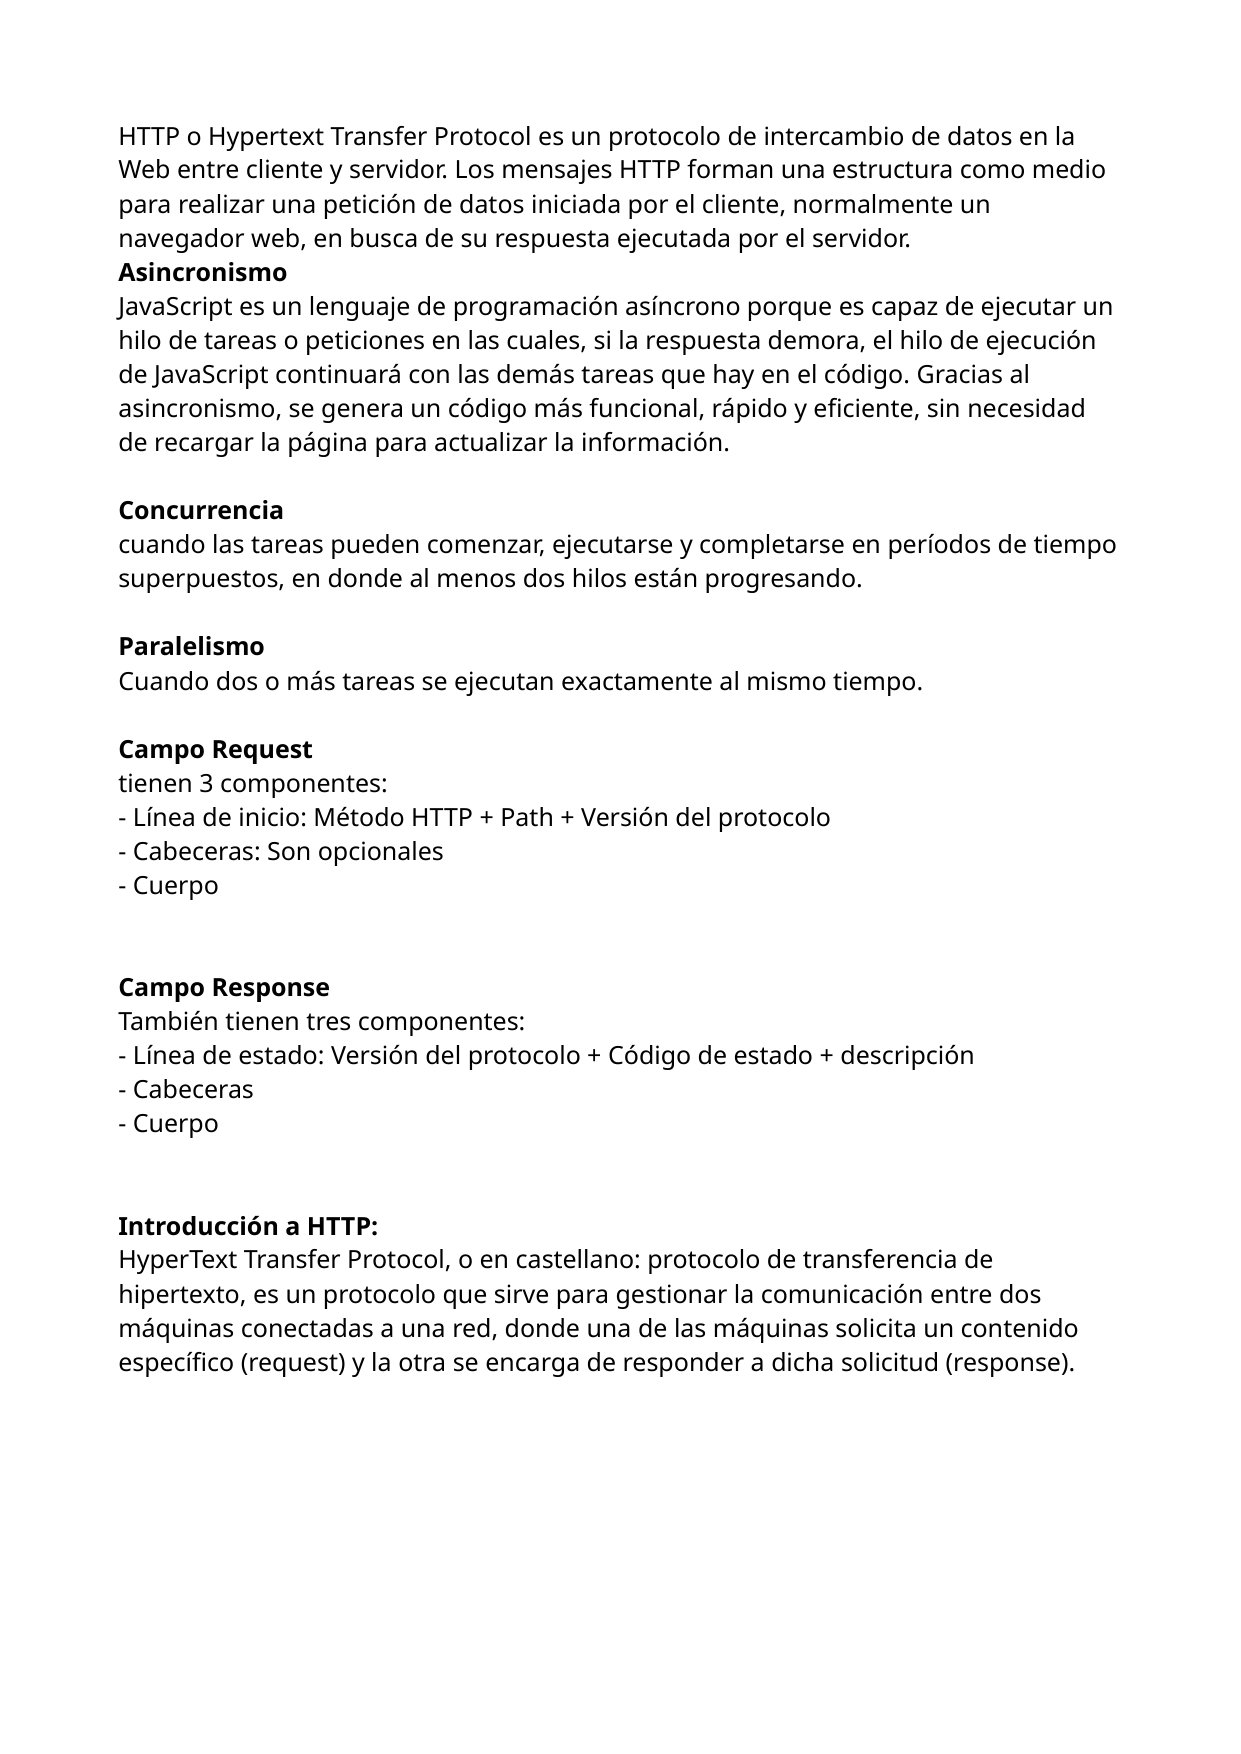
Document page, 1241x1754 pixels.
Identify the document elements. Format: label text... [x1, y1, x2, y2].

text - Cabeceras: Son opcionales [118, 833, 1122, 867]
text Cuando dos o más tareas se ejecutan exactamente al mismo tiempo. [118, 663, 1122, 697]
text Campo Response [118, 970, 1122, 1004]
text Asincronismo [118, 254, 1122, 288]
text cuando las tareas pueden comenzar, ejecutarse y completarse en períodos de tiempo superpuestos, en donde al menos dos hilos están progresando. [118, 527, 1122, 595]
text Campo Request [118, 731, 1122, 765]
text - Cabeceras [118, 1072, 1122, 1106]
text - Línea de inicio: Método HTTP + Path + Versión del protocolo [118, 799, 1122, 833]
text - Cuerpo [118, 1106, 1122, 1140]
text tienen 3 componentes: [118, 765, 1122, 799]
text Paralelismo [118, 629, 1122, 663]
text HyperText Transfer Protocol, o en castellano: protocolo de transferencia de hipertexto, es un protocolo que sirve para gestionar la comunicación entre dos máquinas conectadas a una red, donde una de las máquinas solicita un contenido específico (request) y la otra se encarga de responder a dicha solicitud (response). [118, 1242, 1122, 1378]
text - Cuerpo [118, 867, 1122, 902]
text JavaScript es un lenguaje de programación asíncrono porque es capaz de ejecutar un hilo de tareas o peticiones en las cuales, si la respuesta demora, el hilo de ejecución de JavaScript continuará con las demás tareas que hay en el código. Gracias al asincronismo, se genera un código más funcional, rápido y eficiente, sin necesidad de recargar la página para actualizar la información. [118, 288, 1122, 459]
text Introducción a HTTP: [118, 1208, 1122, 1242]
text - Línea de estado: Versión del protocolo + Código de estado + descripción [118, 1038, 1122, 1072]
text Concurrencia [118, 493, 1122, 527]
text También tienen tres componentes: [118, 1004, 1122, 1038]
text HTTP o Hypertext Transfer Protocol es un protocolo de intercambio de datos en la Web entre cliente y servidor. Los mensajes HTTP forman una estructura como medio para realizar una petición de datos iniciada por el cliente, normalmente un navegador web, en busca de su respuesta ejecutada por el servidor. [118, 118, 1122, 254]
